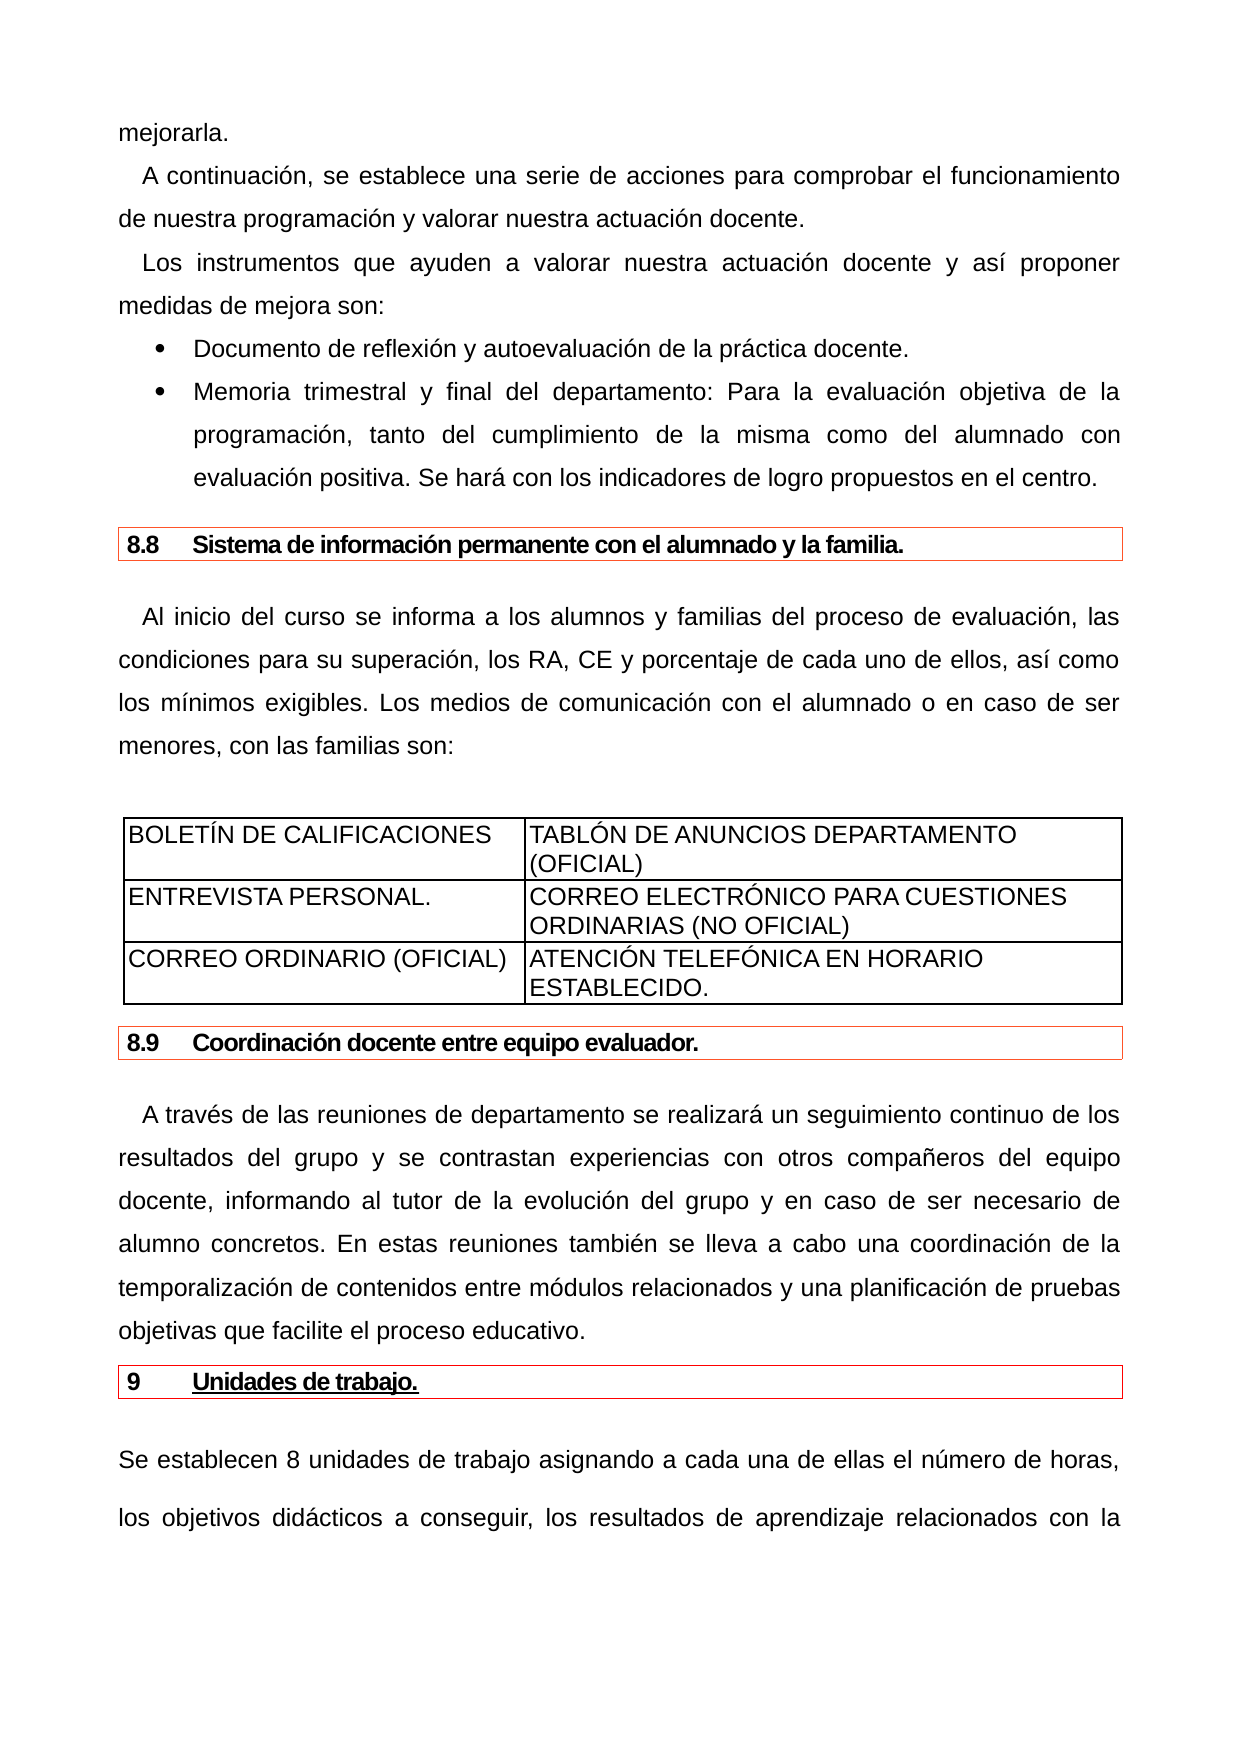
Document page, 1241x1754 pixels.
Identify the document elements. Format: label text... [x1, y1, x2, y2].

subtitle Sistema de información permanente con el alumnado y la familia. [119, 528, 1122, 560]
text mejorarla. [118, 118, 1122, 147]
table_cell ATENCIÓN TELEFÓNICA EN HORARIO ESTABLECIDO. [526, 943, 1121, 1003]
table_header TABLÓN DE ANUNCIOS DEPARTAMENTO (OFICIAL) [526, 819, 1121, 879]
table_cell CORREO ELECTRÓNICO PARA CUESTIONES ORDINARIAS (NO OFICIAL) [526, 881, 1121, 941]
text Los instrumentos que ayuden a valorar nuestra actuación docente y así proponer medidas de mejora son: [118, 247, 1122, 319]
text Se establecen 8 unidades de trabajo asignando a cada una de ellas el número de horas, los objetivos didácticos a conseguir, los resultados de aprendizaje relacionados con la [118, 1445, 1122, 1531]
list Documento de reflexión y autoevaluación de la práctica docente. [156, 334, 1122, 363]
text A través de las reuniones de departamento se realizará un seguimiento continuo de los resultados del grupo y se contrastan experiencias con otros compañeros del equipo docente, informando al tutor de la evolución del grupo y en caso de ser necesario de alumno concretos. En estas reuniones también se lleva a cabo una coordinación de la temporalización de contenidos entre módulos relacionados y una planificación de pruebas objetivas que facilite el proceso educativo. [118, 1100, 1122, 1344]
table_header BOLETÍN DE CALIFICACIONES [125, 819, 524, 879]
subtitle Unidades de trabajo. [119, 1366, 1122, 1398]
table_cell CORREO ORDINARIO (OFICIAL) [125, 943, 524, 1003]
table_cell ENTREVISTA PERSONAL. [125, 881, 524, 941]
subtitle Coordinación docente entre equipo evaluador. [119, 1027, 1122, 1059]
list Memoria trimestral y final del departamento: Para la evaluación objetiva de la programación, tanto del cumplimiento de la misma como del alumnado con evaluación positiva. Se hará con los indicadores de logro propuestos en el centro. [156, 377, 1122, 492]
text A continuación, se establece una serie de acciones para comprobar el funcionamiento de nuestra programación y valorar nuestra actuación docente. [118, 161, 1122, 233]
text Al inicio del curso se informa a los alumnos y familias del proceso de evaluación, las condiciones para su superación, los RA, CE y porcentaje de cada uno de ellos, así como los mínimos exigibles. Los medios de comunicación con el alumnado o en caso de ser menores, con las familias son: [118, 602, 1122, 760]
